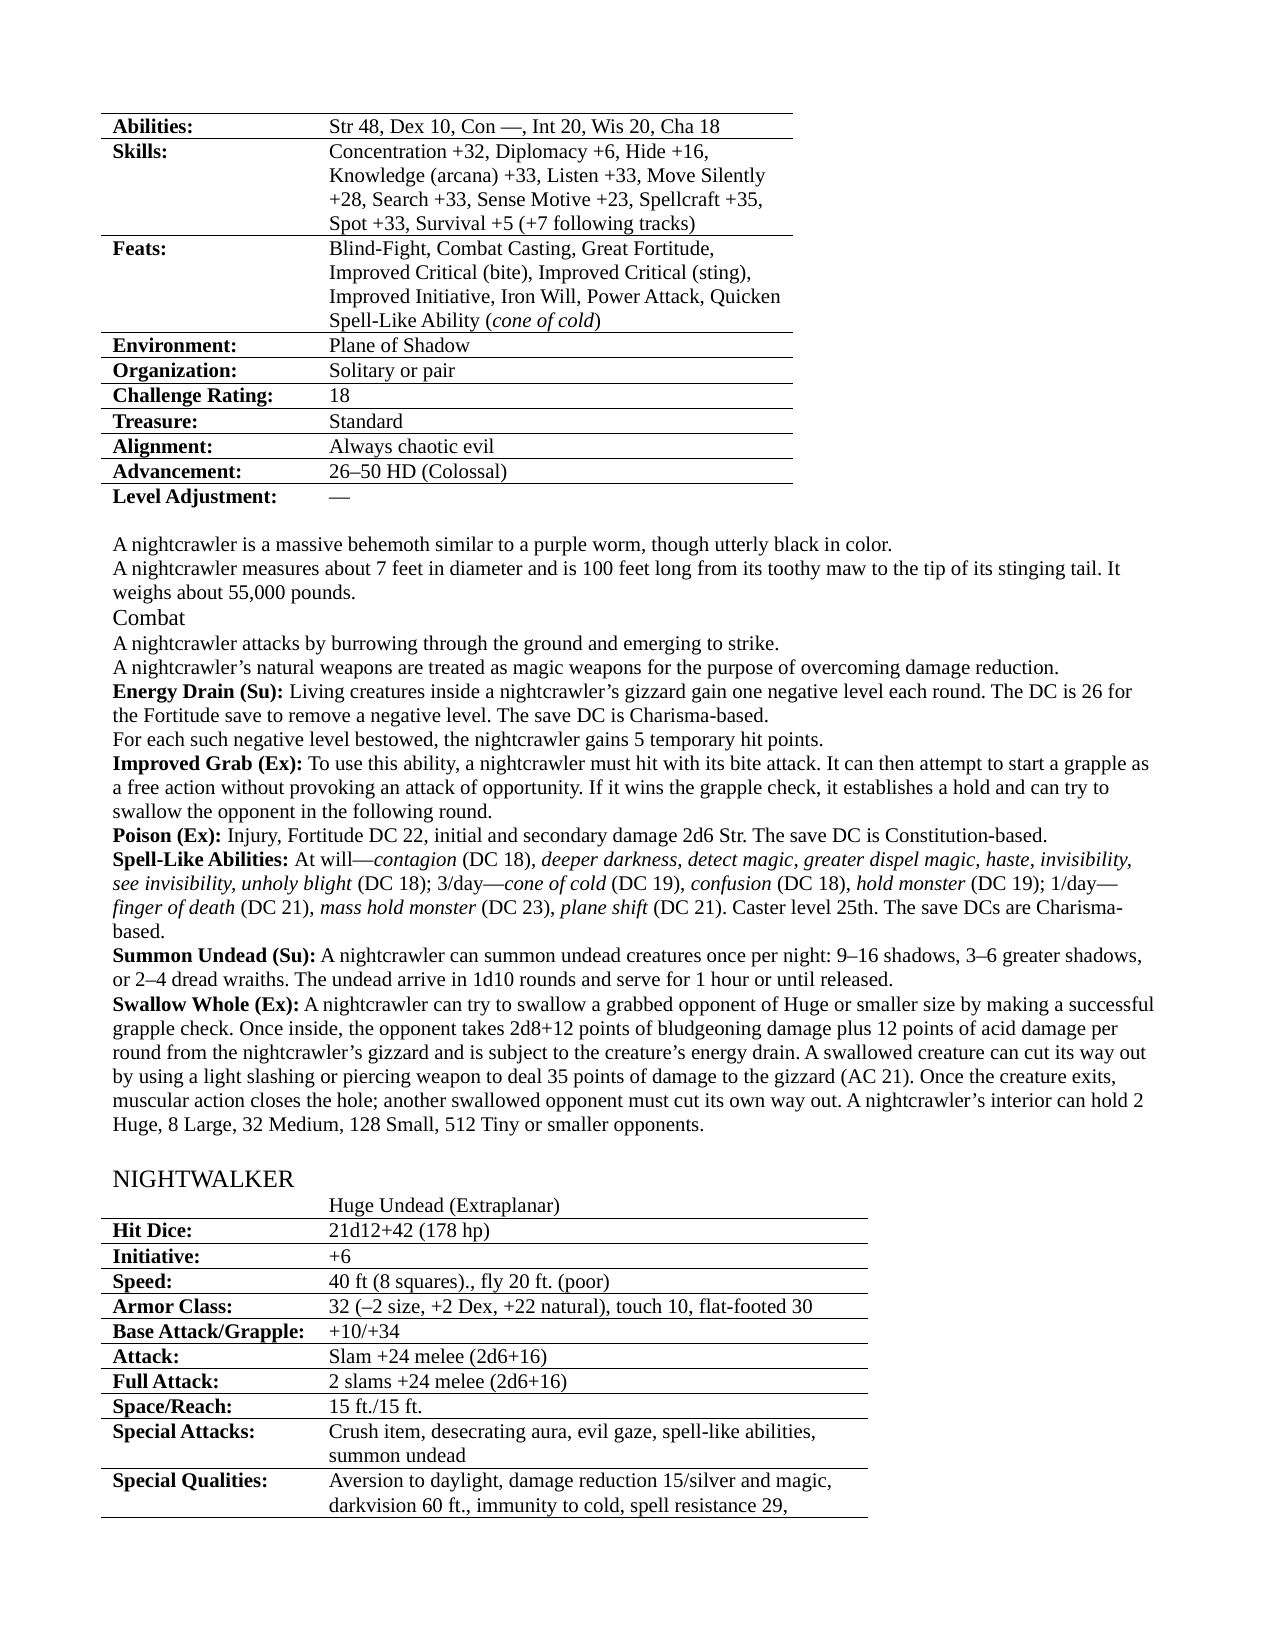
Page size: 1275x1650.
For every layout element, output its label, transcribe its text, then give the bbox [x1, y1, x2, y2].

text Combat [112, 604, 1162, 631]
table_cell 15 ft./15 ft. [318, 1394, 868, 1418]
table_cell 18 [318, 384, 793, 407]
table_cell Special Attacks: [101, 1419, 317, 1467]
table_cell 26–50 HD (Colossal) [318, 459, 793, 483]
text A nightcrawler is a massive behemoth similar to a purple worm, though utterly black in color. [112, 532, 1162, 556]
table_cell Solitary or pair [318, 358, 793, 382]
table_cell Advancement: [101, 459, 318, 483]
table_cell Hit Dice: [101, 1219, 317, 1242]
text Poison (Ex): Injury, Fortitude DC 22, initial and secondary damage 2d6 Str. The save DC is Constitution-based. [112, 823, 1162, 847]
table_cell Challenge Rating: [101, 384, 318, 407]
text Energy Drain (Su): Living creatures inside a nightcrawler’s gizzard gain one negative level each round. The DC is 26 for the Fortitude save to remove a negative level. The save DC is Charisma-based. [112, 679, 1162, 727]
table_header [101, 1193, 317, 1217]
text Summon Undead (Su): A nightcrawler can summon undead creatures once per night: 9–16 shadows, 3–6 greater shadows, or 2–4 dread wraiths. The undead arrive in 1d10 rounds and serve for 1 hour or until released. [112, 943, 1162, 991]
table_cell Base Attack/Grapple: [101, 1319, 317, 1343]
table_cell Feats: [101, 236, 318, 332]
table_cell Organization: [101, 358, 318, 382]
table_cell Crush item, desecrating aura, evil gaze, spell-like abilities, summon undead [318, 1419, 868, 1467]
text Improved Grab (Ex): To use this ability, a nightcrawler must hit with its bite attack. It can then attempt to start a grapple as a free action without provoking an attack of opportunity. If it wins the grapple check, it establishes a hold and can try to swallow the opponent in the following round. [112, 751, 1162, 823]
table_cell +10/+34 [318, 1319, 868, 1343]
table_cell Full Attack: [101, 1369, 317, 1393]
table_cell 2 slams +24 melee (2d6+16) [318, 1369, 868, 1393]
text NIGHTWALKER [112, 1164, 1162, 1193]
table_cell Skills: [101, 139, 318, 235]
table_cell Always chaotic evil [318, 434, 793, 458]
table_cell Space/Reach: [101, 1394, 317, 1418]
table_cell Plane of Shadow [318, 333, 793, 357]
text Spell-Like Abilities: At will—contagion (DC 18), deeper darkness, detect magic, greater dispel magic, haste, invisibility, see invisibility, unholy blight (DC 18); 3/day—cone of cold (DC 19), confusion (DC 18), hold monster (DC 19); 1/day—finger of death (DC 21), mass hold monster (DC 23), plane shift (DC 21). Caster level 25th. The save DCs are Charisma-based. [112, 847, 1162, 943]
table_cell Treasure: [101, 409, 318, 433]
table_cell 40 ft (8 squares)., fly 20 ft. (poor) [318, 1269, 868, 1293]
table_cell Slam +24 melee (2d6+16) [318, 1344, 868, 1368]
table_cell Aversion to daylight, damage reduction 15/silver and magic, darkvision 60 ft., immunity to cold, spell resistance 29, [318, 1469, 868, 1517]
table_cell Alignment: [101, 434, 318, 458]
table_cell Attack: [101, 1344, 317, 1368]
table_cell +6 [318, 1244, 868, 1268]
text A nightcrawler measures about 7 feet in diameter and is 100 feet long from its toothy maw to the tip of its stinging tail. It weighs about 55,000 pounds. [112, 556, 1162, 604]
text Swallow Whole (Ex): A nightcrawler can try to swallow a grabbed opponent of Huge or smaller size by making a successful grapple check. Once inside, the opponent takes 2d8+12 points of bludgeoning damage plus 12 points of acid damage per round from the nightcrawler’s gizzard and is subject to the creature’s energy drain. A swallowed creature can cut its way out by using a light slashing or piercing weapon to deal 35 points of damage to the gizzard (AC 21). Once the creature exits, muscular action closes the hole; another swallowed opponent must cut its own way out. A nightcrawler’s interior can hold 2 Huge, 8 Large, 32 Medium, 128 Small, 512 Tiny or smaller opponents. [112, 991, 1162, 1136]
table_cell Str 48, Dex 10, Con —, Int 20, Wis 20, Cha 18 [318, 114, 793, 138]
table_cell Special Qualities: [101, 1469, 317, 1517]
table_cell Initiative: [101, 1244, 317, 1268]
table_cell 21d12+42 (178 hp) [318, 1219, 868, 1242]
table_cell Abilities: [101, 114, 318, 138]
table_cell Level Adjustment: [101, 484, 318, 508]
table_cell Concentration +32, Diplomacy +6, Hide +16, Knowledge (arcana) +33, Listen +33, Move Silently +28, Search +33, Sense Motive +23, Spellcraft +35, Spot +33, Survival +5 (+7 following tracks) [318, 139, 793, 235]
table_cell Environment: [101, 333, 318, 357]
table_cell Standard [318, 409, 793, 433]
table_cell Armor Class: [101, 1294, 317, 1318]
text A nightcrawler’s natural weapons are treated as magic weapons for the purpose of overcoming damage reduction. [112, 654, 1162, 679]
table_cell 32 (–2 size, +2 Dex, +22 natural), touch 10, flat-footed 30 [318, 1294, 868, 1318]
table_cell Blind-Fight, Combat Casting, Great Fortitude, Improved Critical (bite), Improved Critical (sting), Improved Initiative, Iron Will, Power Attack, Quicken Spell-Like Ability (cone of cold) [318, 236, 793, 332]
text A nightcrawler attacks by burrowing through the ground and emerging to strike. [112, 631, 1162, 654]
table_cell Speed: [101, 1269, 317, 1293]
text For each such negative level bestowed, the nightcrawler gains 5 temporary hit points. [112, 727, 1162, 751]
table_cell — [318, 484, 793, 508]
table_header Huge Undead (Extraplanar) [318, 1193, 868, 1217]
